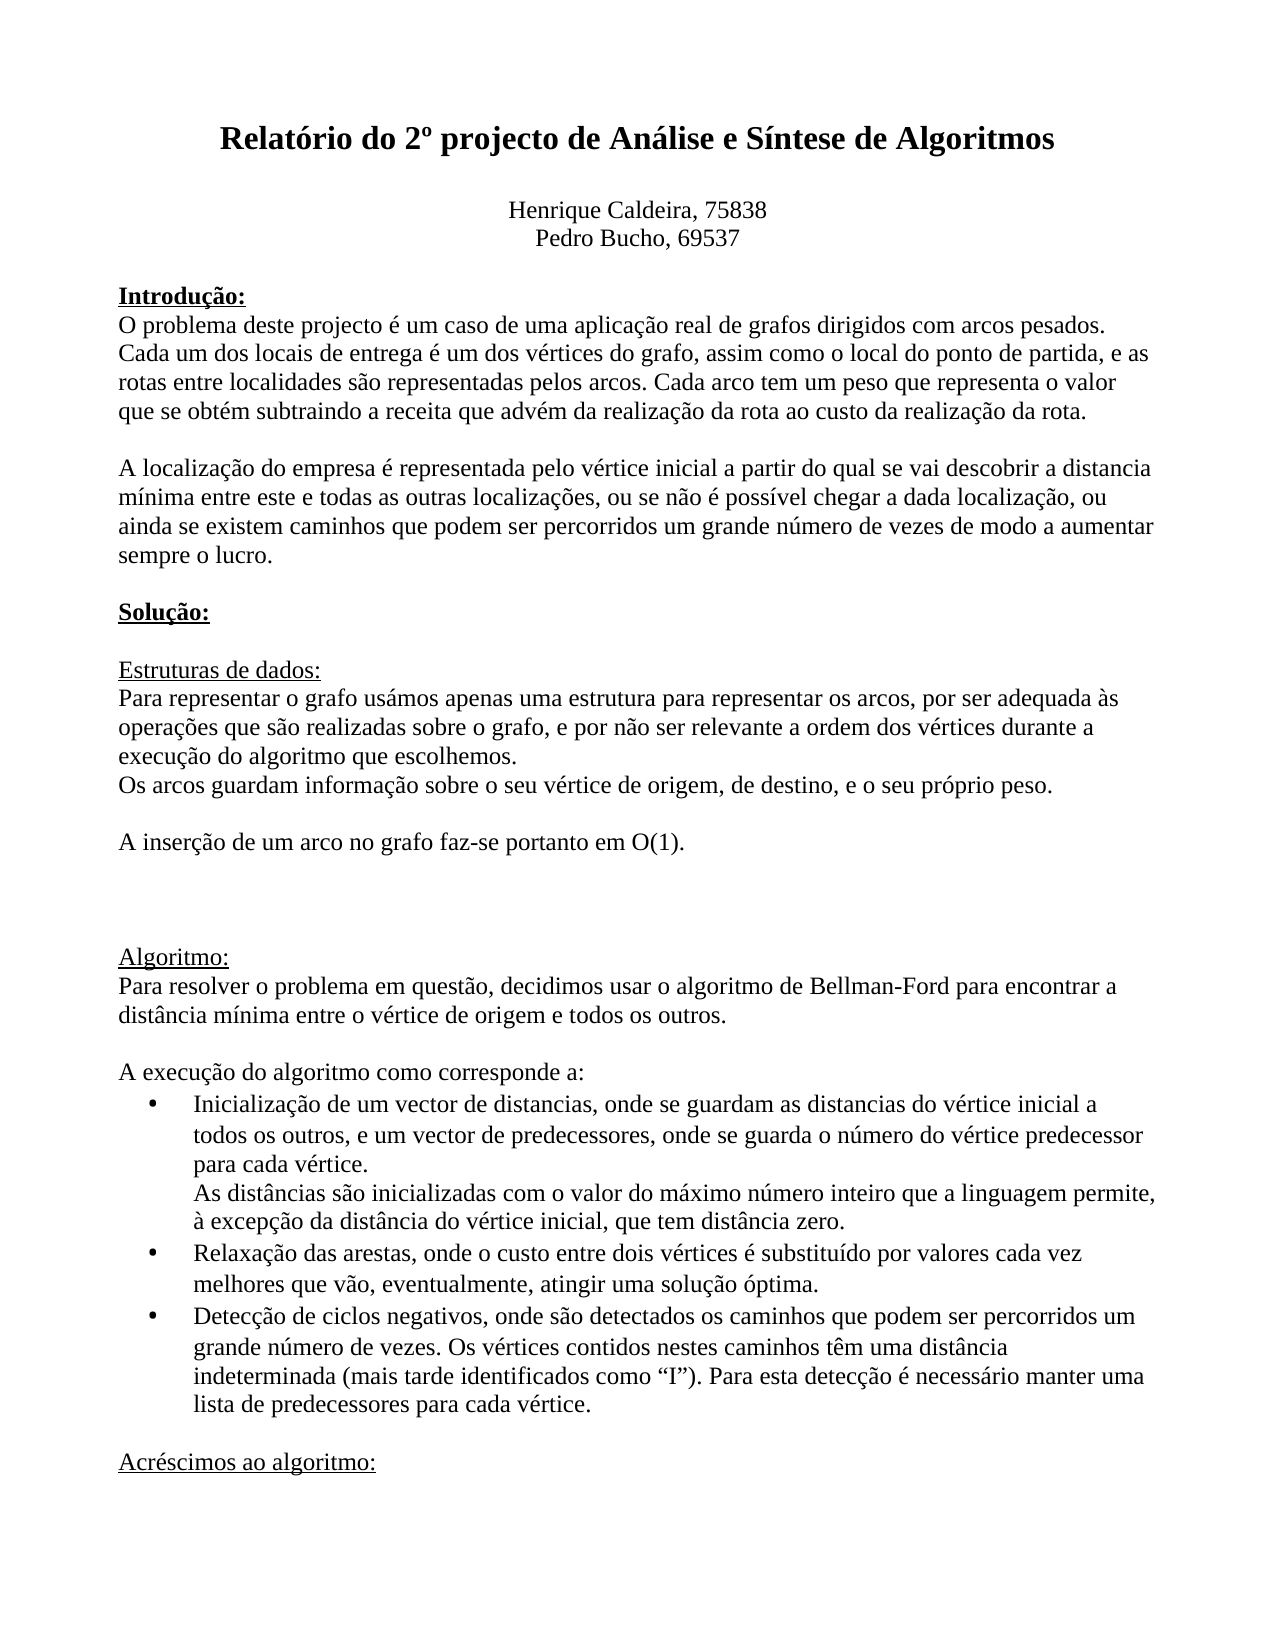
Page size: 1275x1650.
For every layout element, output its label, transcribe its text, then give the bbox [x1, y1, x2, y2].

text Para resolver o problema em questão, decidimos usar o algoritmo de Bellman-Ford para encontrar a distância mínima entre o vértice de origem e todos os outros. [118, 971, 1157, 1028]
text O problema deste projecto é um caso de uma aplicação real de grafos dirigidos com arcos pesados. Cada um dos locais de entrega é um dos vértices do grafo, assim como o local do ponto de partida, e as rotas entre localidades são representadas pelos arcos. Cada arco tem um peso que representa o valor que se obtém subtraindo a receita que advém da realização da rota ao custo da realização da rota. [118, 310, 1157, 425]
text A localização do empresa é representada pelo vértice inicial a partir do qual se vai descobrir a distancia mínima entre este e todas as outras localizações, ou se não é possível chegar a dada localização, ou ainda se existem caminhos que podem ser percorridos um grande número de vezes de modo a aumentar sempre o lucro. [118, 453, 1157, 568]
text Solução: [118, 597, 1157, 626]
text Introdução: [118, 281, 1157, 310]
text A inserção de um arco no grafo faz-se portanto em O(1). [118, 827, 1157, 856]
text Relatório do 2º projecto de Análise e Síntese de Algoritmos [118, 118, 1157, 156]
list Relaxação das arestas, onde o custo entre dois vértices é substituído por valores cada vez melhores que vão, eventualmente, atingir uma solução óptima. [148, 1235, 1157, 1298]
list Detecção de ciclos negativos, onde são detectados os caminhos que podem ser percorridos um grande número de vezes. Os vértices contidos nestes caminhos têm uma distância indeterminada (mais tarde identificados como “I”). Para esta detecção é necessário manter uma lista de predecessores para cada vértice. [148, 1298, 1157, 1418]
text Henrique Caldeira, 75838 [118, 195, 1157, 223]
text Pedro Bucho, 69537 [118, 223, 1157, 252]
text Os arcos guardam informação sobre o seu vértice de origem, de destino, e o seu próprio peso. [118, 770, 1157, 798]
text As distâncias são inicializadas com o valor do máximo número inteiro que a linguagem permite, à excepção da distância do vértice inicial, que tem distância zero. [193, 1178, 1157, 1235]
text Estruturas de dados: [118, 655, 1157, 683]
text Algoritmo: [118, 942, 1157, 971]
list Inicialização de um vector de distancias, onde se guardam as distancias do vértice inicial a todos os outros, e um vector de predecessores, onde se guarda o número do vértice predecessor para cada vértice. [148, 1086, 1157, 1178]
text Para representar o grafo usámos apenas uma estrutura para representar os arcos, por ser adequada às operações que são realizadas sobre o grafo, e por não ser relevante a ordem dos vértices durante a execução do algoritmo que escolhemos. [118, 683, 1157, 770]
text A execução do algoritmo como corresponde a: [118, 1028, 1157, 1086]
text Acréscimos ao algoritmo: [118, 1447, 1157, 1476]
